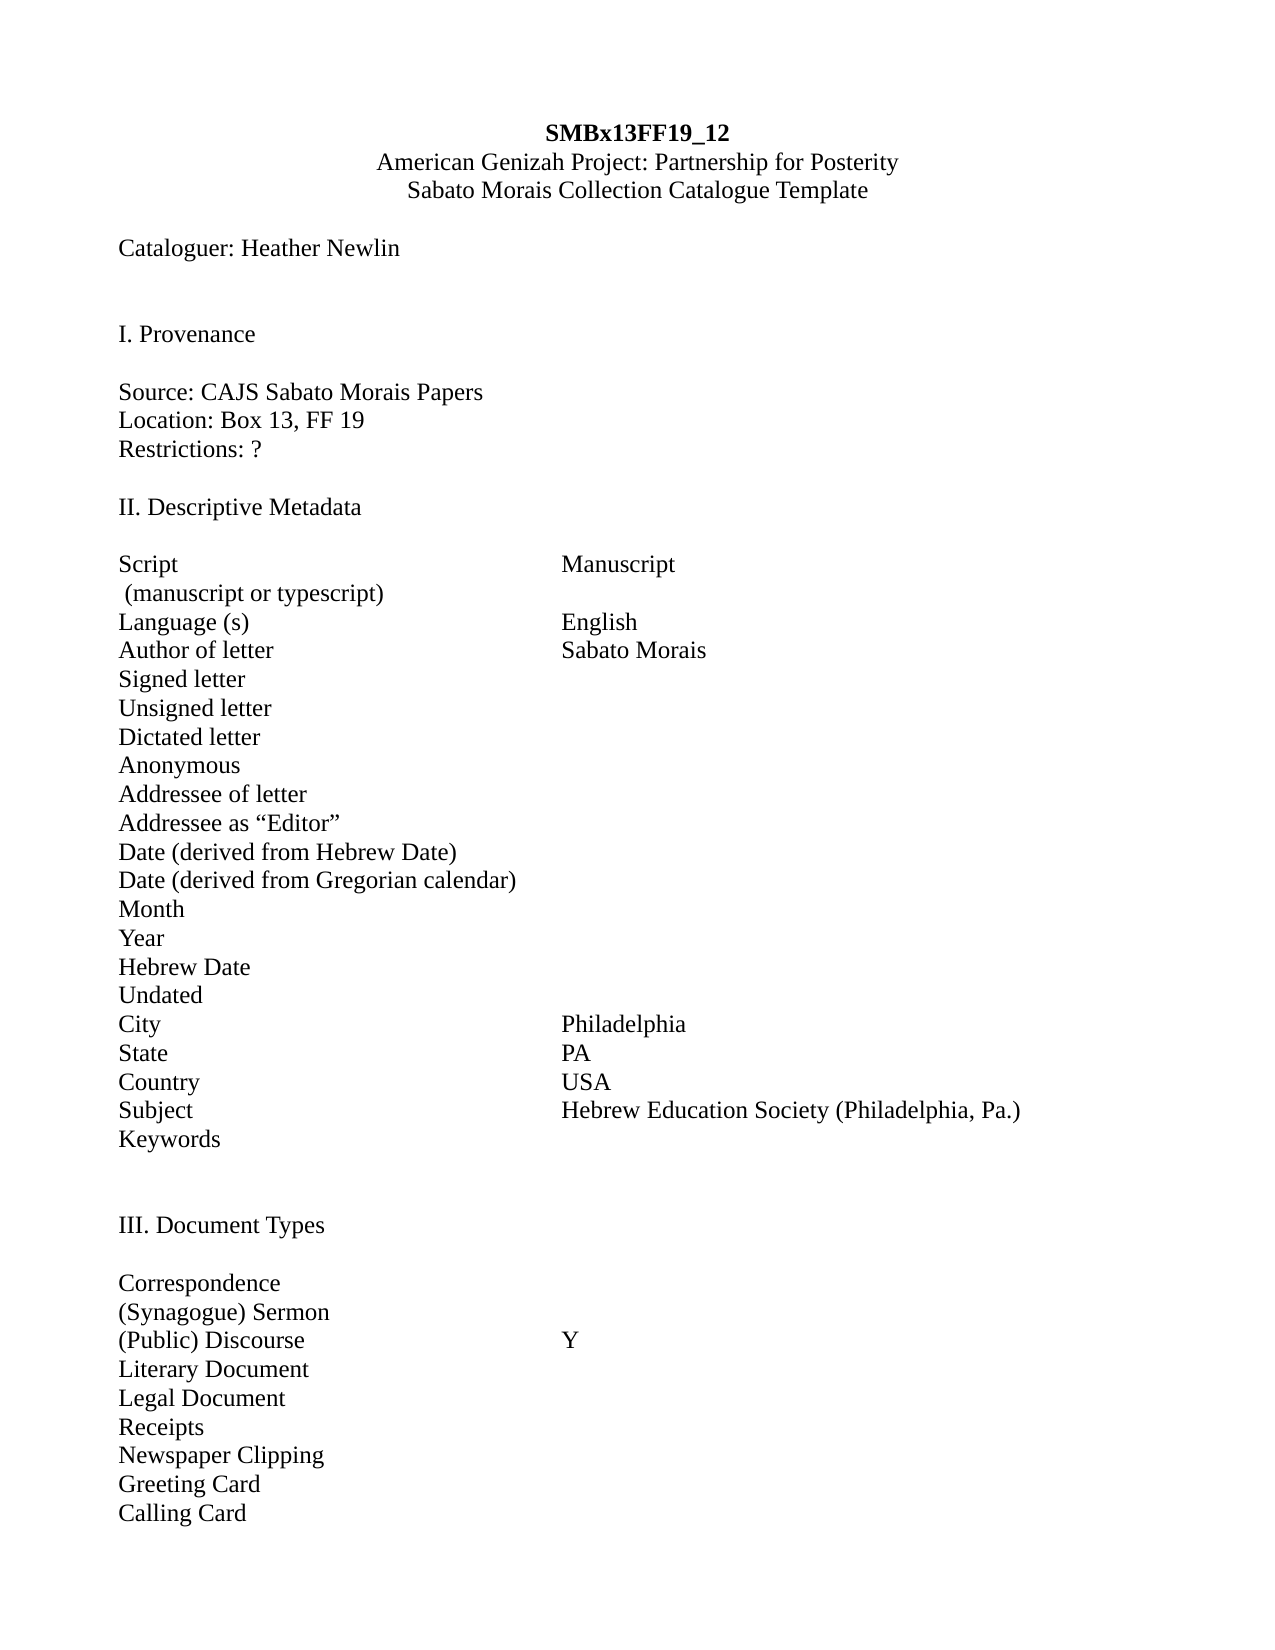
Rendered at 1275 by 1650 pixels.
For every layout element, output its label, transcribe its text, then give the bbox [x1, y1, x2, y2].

text Undated [118, 981, 1157, 1009]
text American Genizah Project: Partnership for Posterity [118, 147, 1157, 176]
text Signed letter [118, 664, 1157, 693]
text Subject Hebrew Education Society (Philadelphia, Pa.) [118, 1096, 1157, 1124]
text I. Provenance [118, 319, 1157, 348]
text Keywords [118, 1124, 1157, 1153]
text Language (s) English [118, 607, 1157, 636]
text Year [118, 923, 1157, 952]
text Date (derived from Hebrew Date) [118, 837, 1157, 866]
text Dictated letter [118, 722, 1157, 751]
text State PA [118, 1038, 1157, 1067]
text Addressee as “Editor” [118, 808, 1157, 837]
text Country USA [118, 1067, 1157, 1096]
text Addressee of letter [118, 779, 1157, 808]
text Month [118, 894, 1157, 923]
text Location: Box 13, FF 19 [118, 406, 1157, 434]
text City Philadelphia [118, 1009, 1157, 1038]
text Legal Document [118, 1383, 1157, 1412]
text Restrictions: ? [118, 434, 1157, 463]
text Source: CAJS Sabato Morais Papers [118, 377, 1157, 406]
text Receipts [118, 1412, 1157, 1441]
text Correspondence [118, 1268, 1157, 1297]
text (Synagogue) Sermon [118, 1297, 1157, 1326]
text Date (derived from Gregorian calendar) [118, 866, 1157, 894]
text Cataloguer: Heather Newlin [118, 233, 1157, 262]
text Greeting Card [118, 1469, 1157, 1498]
text (Public) Discourse Y [118, 1326, 1157, 1354]
text Calling Card [118, 1498, 1157, 1527]
text Newspaper Clipping [118, 1441, 1157, 1469]
text Literary Document [118, 1354, 1157, 1383]
text Author of letter Sabato Morais [118, 636, 1157, 664]
text Script Manuscript [118, 549, 1157, 578]
text Hebrew Date [118, 952, 1157, 981]
text Sabato Morais Collection Catalogue Template [118, 176, 1157, 204]
text (manuscript or typescript) [118, 578, 1157, 607]
text II. Descriptive Metadata [118, 492, 1157, 521]
text Unsigned letter [118, 693, 1157, 722]
text Anonymous [118, 751, 1157, 779]
text SMBx13FF19_12 [118, 118, 1157, 147]
text III. Document Types [118, 1211, 1157, 1239]
